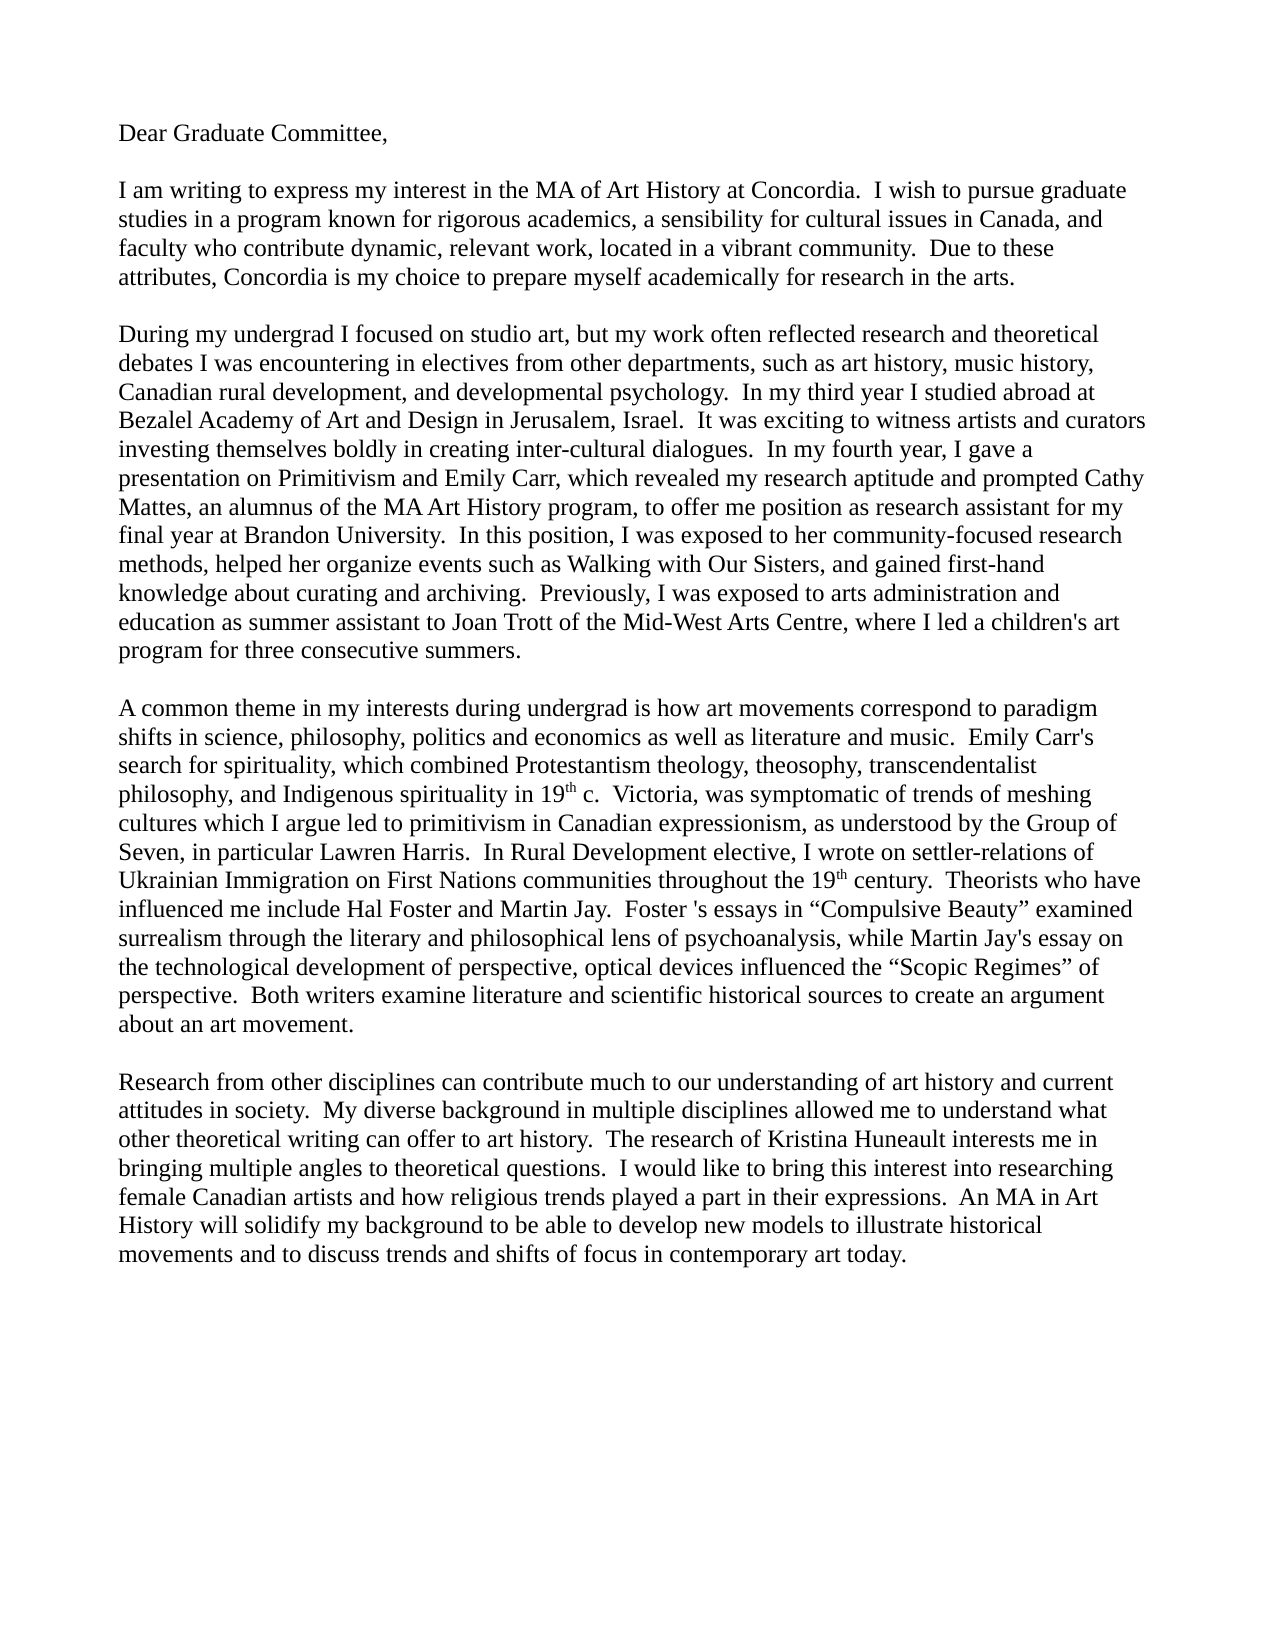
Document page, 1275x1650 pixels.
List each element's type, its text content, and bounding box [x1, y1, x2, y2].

text I am writing to express my interest in the MA of Art History at Concordia. I wish to pursue graduate studies in a program known for rigorous academics, a sensibility for cultural issues in Canada, and faculty who contribute dynamic, relevant work, located in a vibrant community. Due to these attributes, Concordia is my choice to prepare myself academically for research in the arts. [118, 176, 1157, 291]
text Research from other disciplines can contribute much to our understanding of art history and current attitudes in society. My diverse background in multiple disciplines allowed me to understand what other theoretical writing can offer to art history. The research of Kristina Huneault interests me in bringing multiple angles to theoretical questions. I would like to bring this interest into researching female Canadian artists and how religious trends played a part in their expressions. An MA in Art History will solidify my background to be able to develop new models to illustrate historical movements and to discuss trends and shifts of focus in contemporary art today. [118, 1067, 1157, 1268]
text A common theme in my interests during undergrad is how art movements correspond to paradigm shifts in science, philosophy, politics and economics as well as literature and music. Emily Carr's search for spirituality, which combined Protestantism theology, theosophy, transcendentalist philosophy, and Indigenous spirituality in 19th c. Victoria, was symptomatic of trends of meshing cultures which I argue led to primitivism in Canadian expressionism, as understood by the Group of Seven, in particular Lawren Harris. In Rural Development elective, I wrote on settler-relations of Ukrainian Immigration on First Nations communities throughout the 19th century. Theorists who have influenced me include Hal Foster and Martin Jay. Foster 's essays in “Compulsive Beauty” examined surrealism through the literary and philosophical lens of psychoanalysis, while Martin Jay's essay on the technological development of perspective, optical devices influenced the “Scopic Regimes” of perspective. Both writers examine literature and scientific historical sources to create an argument about an art movement. [118, 693, 1157, 1038]
text Dear Graduate Committee, [118, 118, 1157, 147]
text During my undergrad I focused on studio art, but my work often reflected research and theoretical debates I was encountering in electives from other departments, such as art history, music history, Canadian rural development, and developmental psychology. In my third year I studied abroad at Bezalel Academy of Art and Design in Jerusalem, Israel. It was exciting to witness artists and curators investing themselves boldly in creating inter-cultural dialogues. In my fourth year, I gave a presentation on Primitivism and Emily Carr, which revealed my research aptitude and prompted Cathy Mattes, an alumnus of the MA Art History program, to offer me position as research assistant for my final year at Brandon University. In this position, I was exposed to her community-focused research methods, helped her organize events such as Walking with Our Sisters, and gained first-hand knowledge about curating and archiving. Previously, I was exposed to arts administration and education as summer assistant to Joan Trott of the Mid-West Arts Centre, where I led a children's art program for three consecutive summers. [118, 319, 1157, 664]
